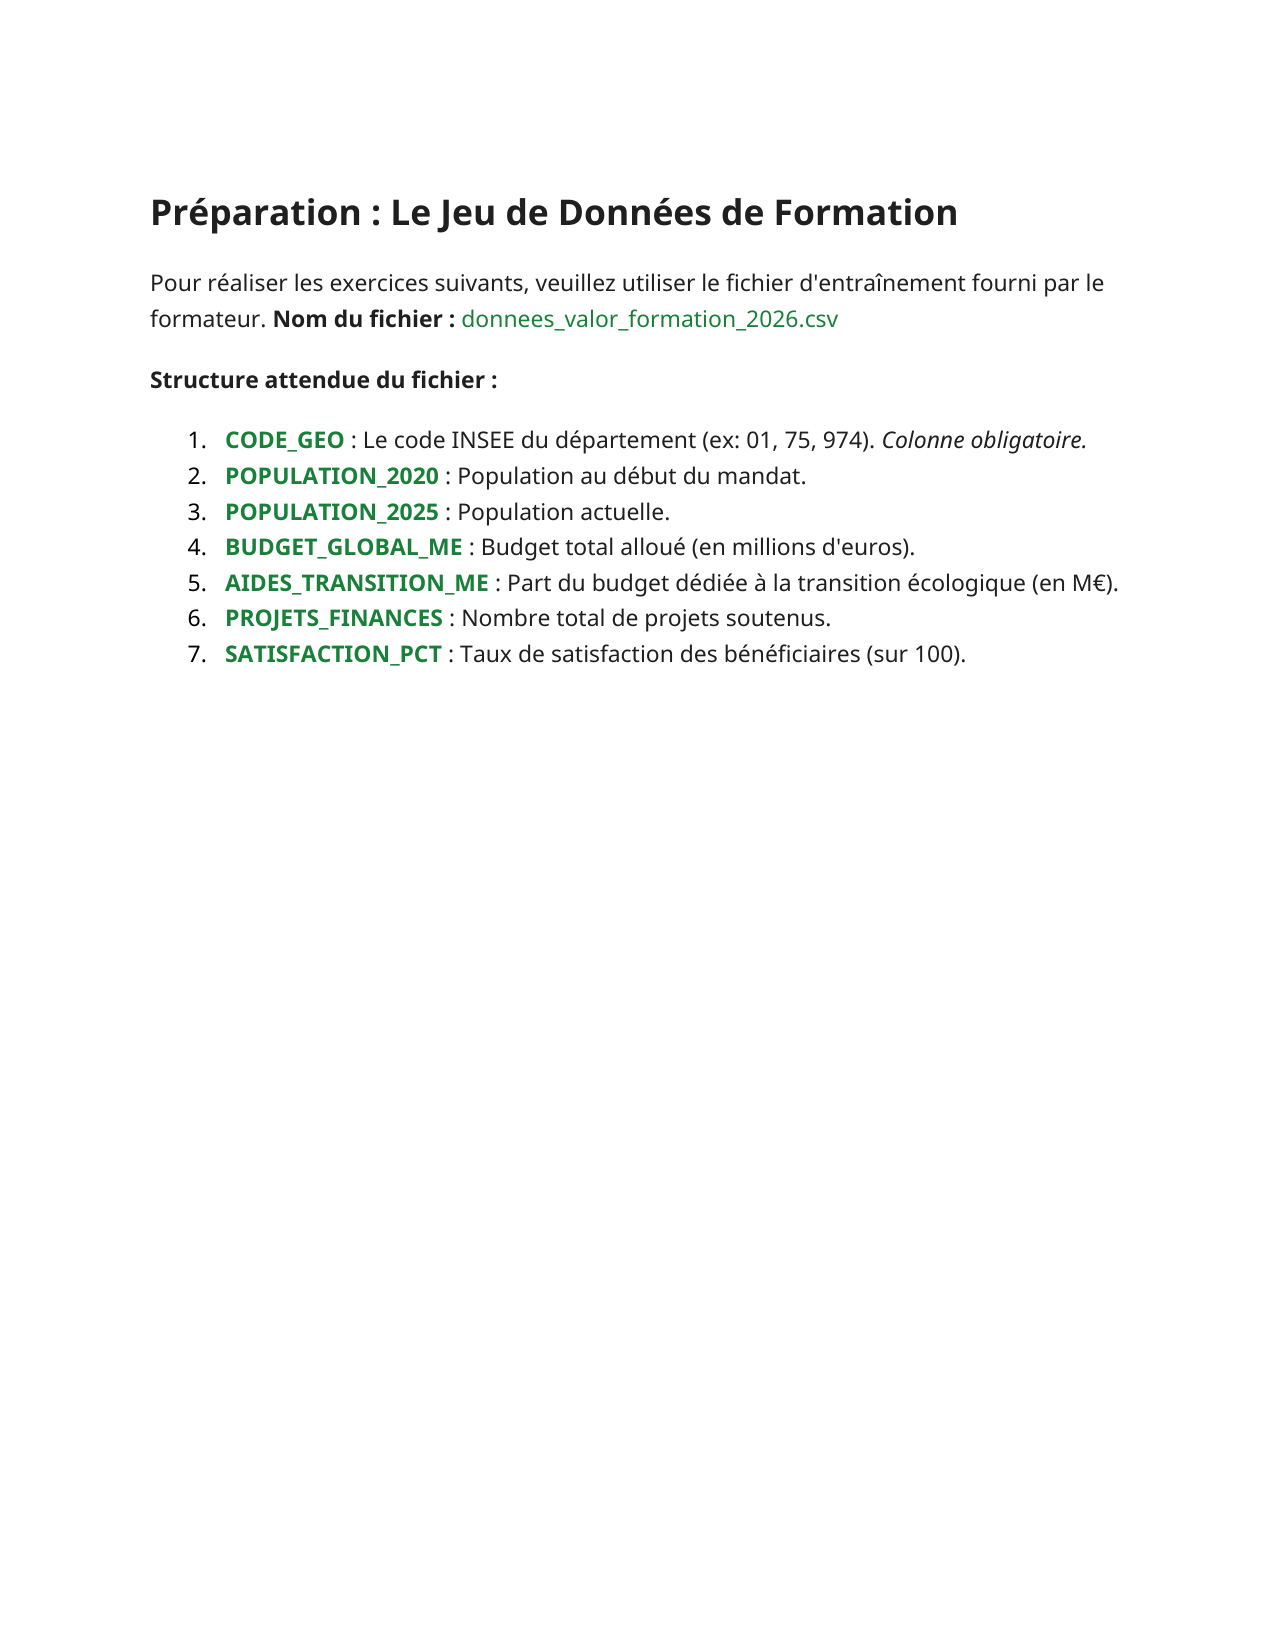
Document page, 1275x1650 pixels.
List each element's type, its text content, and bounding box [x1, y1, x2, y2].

list PROJETS_FINANCES : Nombre total de projets soutenus. [187, 602, 1125, 634]
text Structure attendue du fichier : [150, 364, 1125, 395]
list CODE_GEO : Le code INSEE du département (ex: 01, 75, 974). Colonne obligatoire. [187, 424, 1125, 456]
list POPULATION_2020 : Population au début du mandat. [187, 460, 1125, 491]
list POPULATION_2025 : Population actuelle. [187, 496, 1125, 527]
text Pour réaliser les exercices suivants, veuillez utiliser le fichier d'entraînement fourni par le formateur. Nom du fichier : donnees_valor_formation_2026.csv [150, 267, 1125, 334]
list AIDES_TRANSITION_ME : Part du budget dédiée à la transition écologique (en M€). [187, 567, 1125, 598]
subtitle Préparation : Le Jeu de Données de Formation [150, 187, 1125, 236]
list BUDGET_GLOBAL_ME : Budget total alloué (en millions d'euros). [187, 531, 1125, 562]
list SATISFACTION_PCT : Taux de satisfaction des bénéficiaires (sur 100). [187, 638, 1125, 669]
